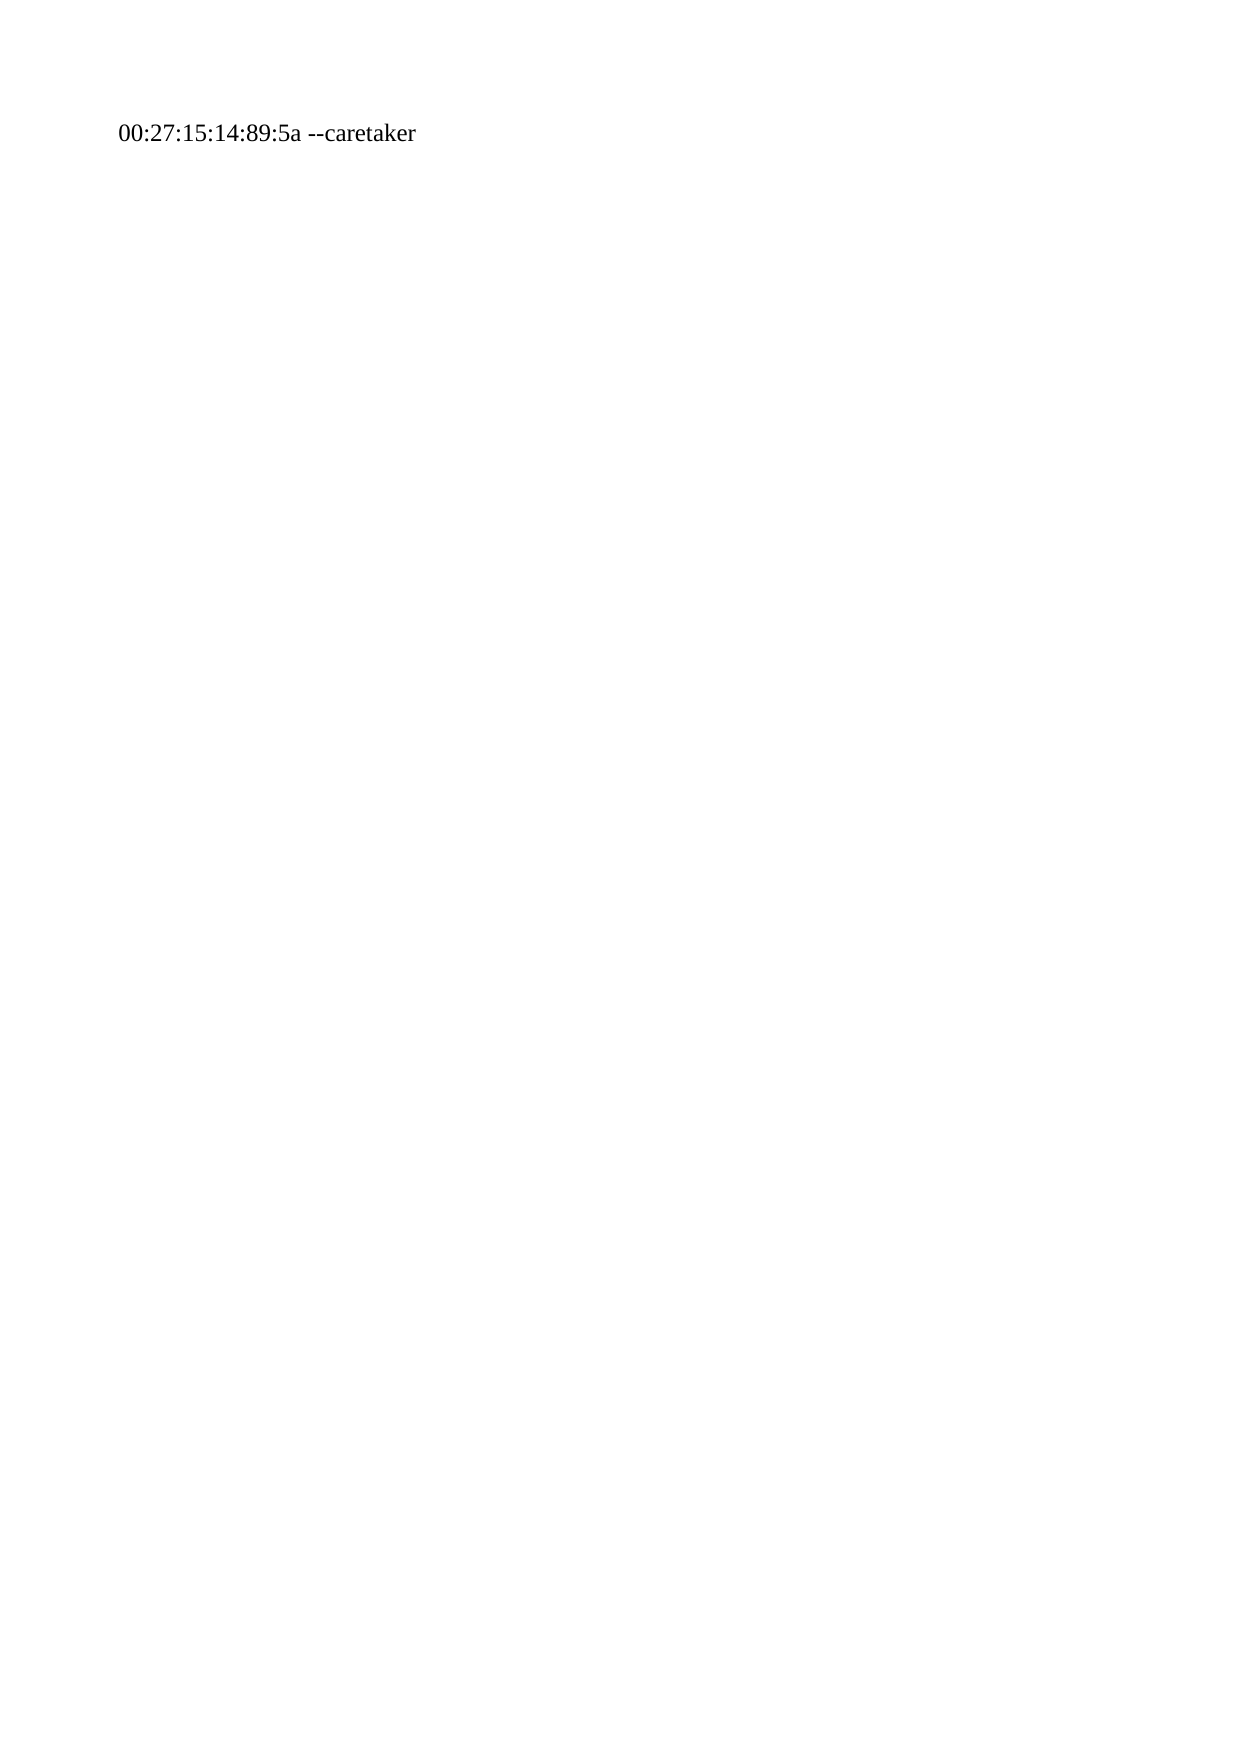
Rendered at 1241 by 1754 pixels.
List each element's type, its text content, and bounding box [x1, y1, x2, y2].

text 00:27:15:14:89:5a --caretaker [118, 118, 1122, 147]
